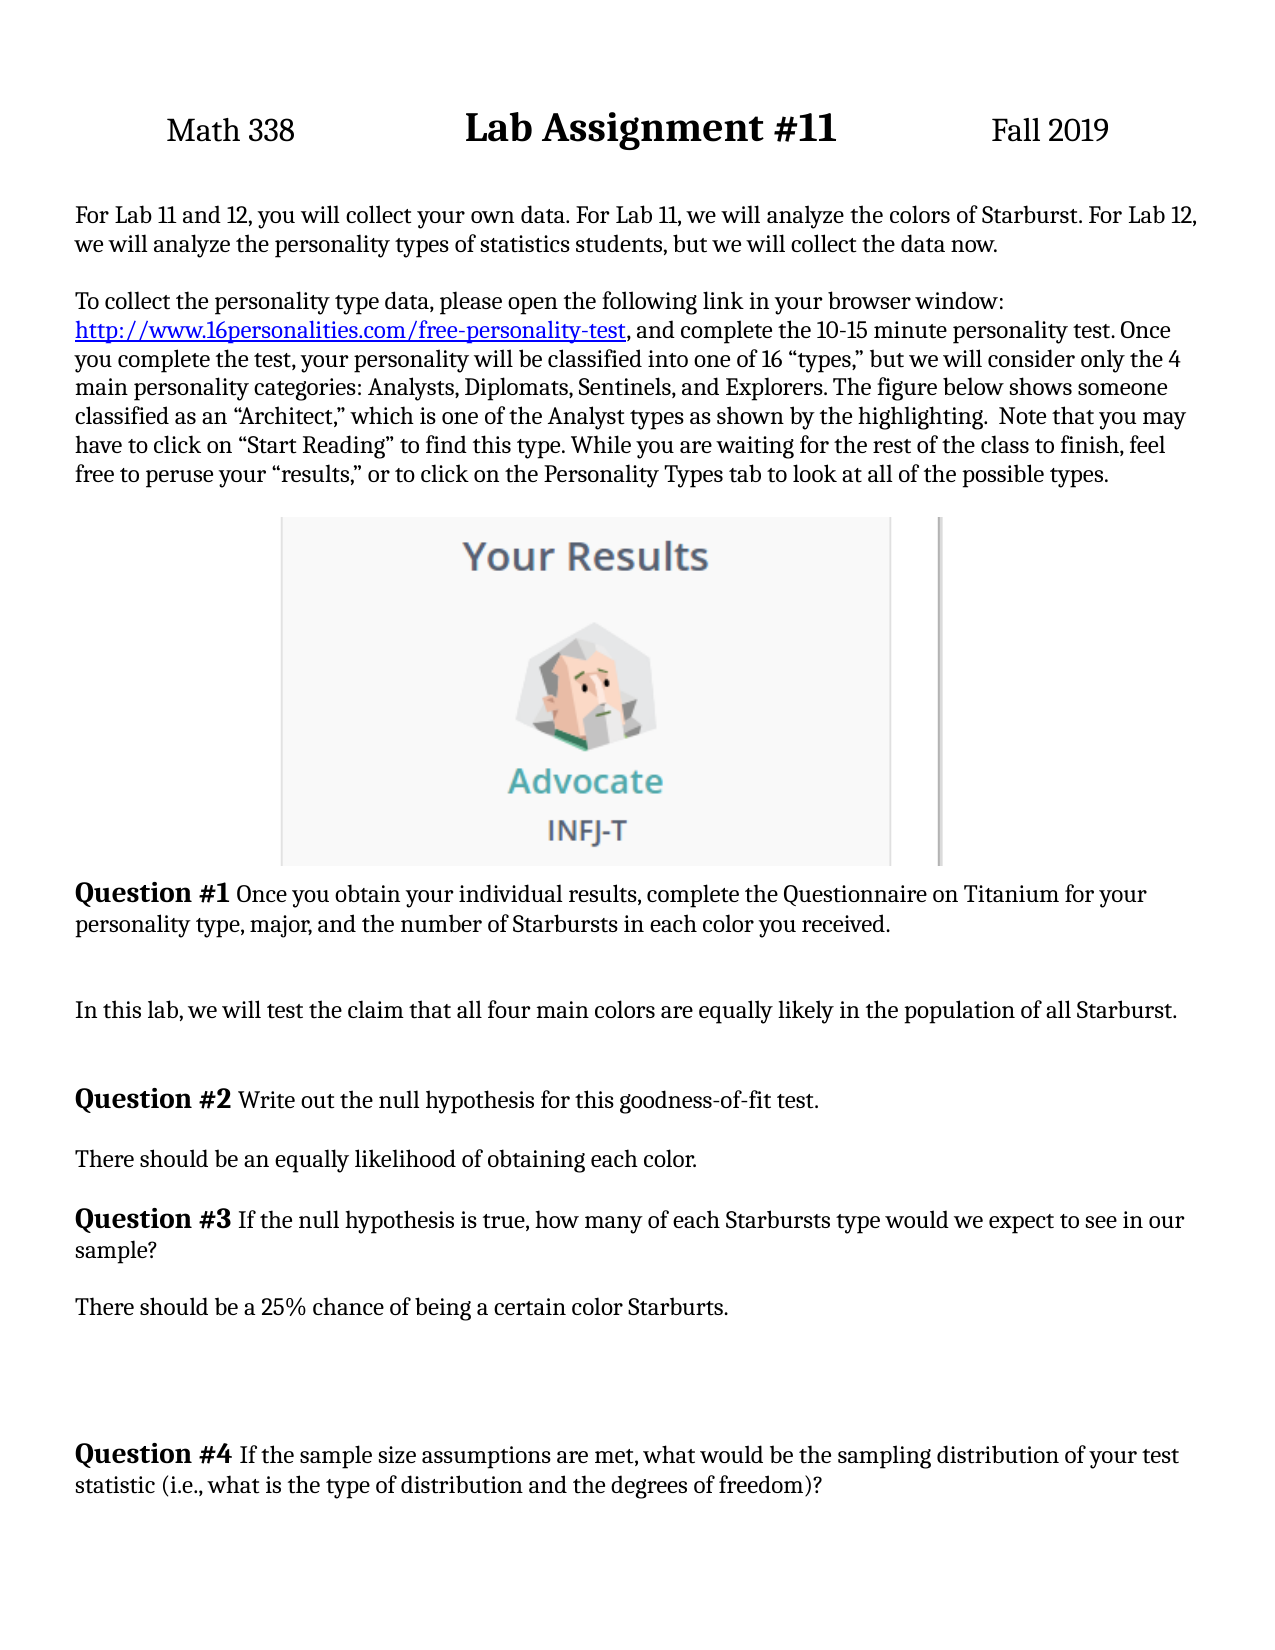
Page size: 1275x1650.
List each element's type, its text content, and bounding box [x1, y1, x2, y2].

text Math 338 Lab Assignment #11 Fall 2019 [75, 104, 1200, 152]
text Question #3 If the null hypothesis is true, how many of each Starbursts type would we expect to see in our sample? [75, 1202, 1200, 1264]
text There should be an equally likelihood of obtaining each color. [75, 1145, 1200, 1173]
text For Lab 11 and 12, you will collect your own data. For Lab 11, we will analyze the colors of Starburst. For Lab 12, we will analyze the personality types of statistics students, but we will collect the data now. [75, 201, 1200, 258]
text There should be a 25% chance of being a certain color Starburts. [75, 1293, 1200, 1322]
picture [214, 517, 943, 866]
text Question #2 Write out the null hypothesis for this goodness-of-fit test. [75, 1082, 1200, 1116]
text In this lab, we will test the claim that all four main colors are equally likely in the population of all Starburst. [75, 996, 1200, 1025]
text Question #1 Once you obtain your individual results, complete the Questionnaire on Titanium for your personality type, major, and the number of Starbursts in each color you received. [75, 876, 1200, 939]
text Question #4 If the sample size assumptions are met, what would be the sampling distribution of your test statistic (i.e., what is the type of distribution and the degrees of freedom)? [75, 1437, 1200, 1499]
text To collect the personality type data, please open the following link in your browser window: http://www.16personalities.com/free-personality-test, and complete the 10-15 minute personality test. Once you complete the test, your personality will be classified into one of 16 “types,” but we will consider only the 4 main personality categories: Analysts, Diplomats, Sentinels, and Explorers. The figure below shows someone classified as an “Architect,” which is one of the Analyst types as shown by the highlighting. Note that you may have to click on “Start Reading” to find this type. While you are waiting for the rest of the class to finish, feel free to peruse your “results,” or to click on the Personality Types tab to look at all of the possible types. [75, 287, 1200, 488]
